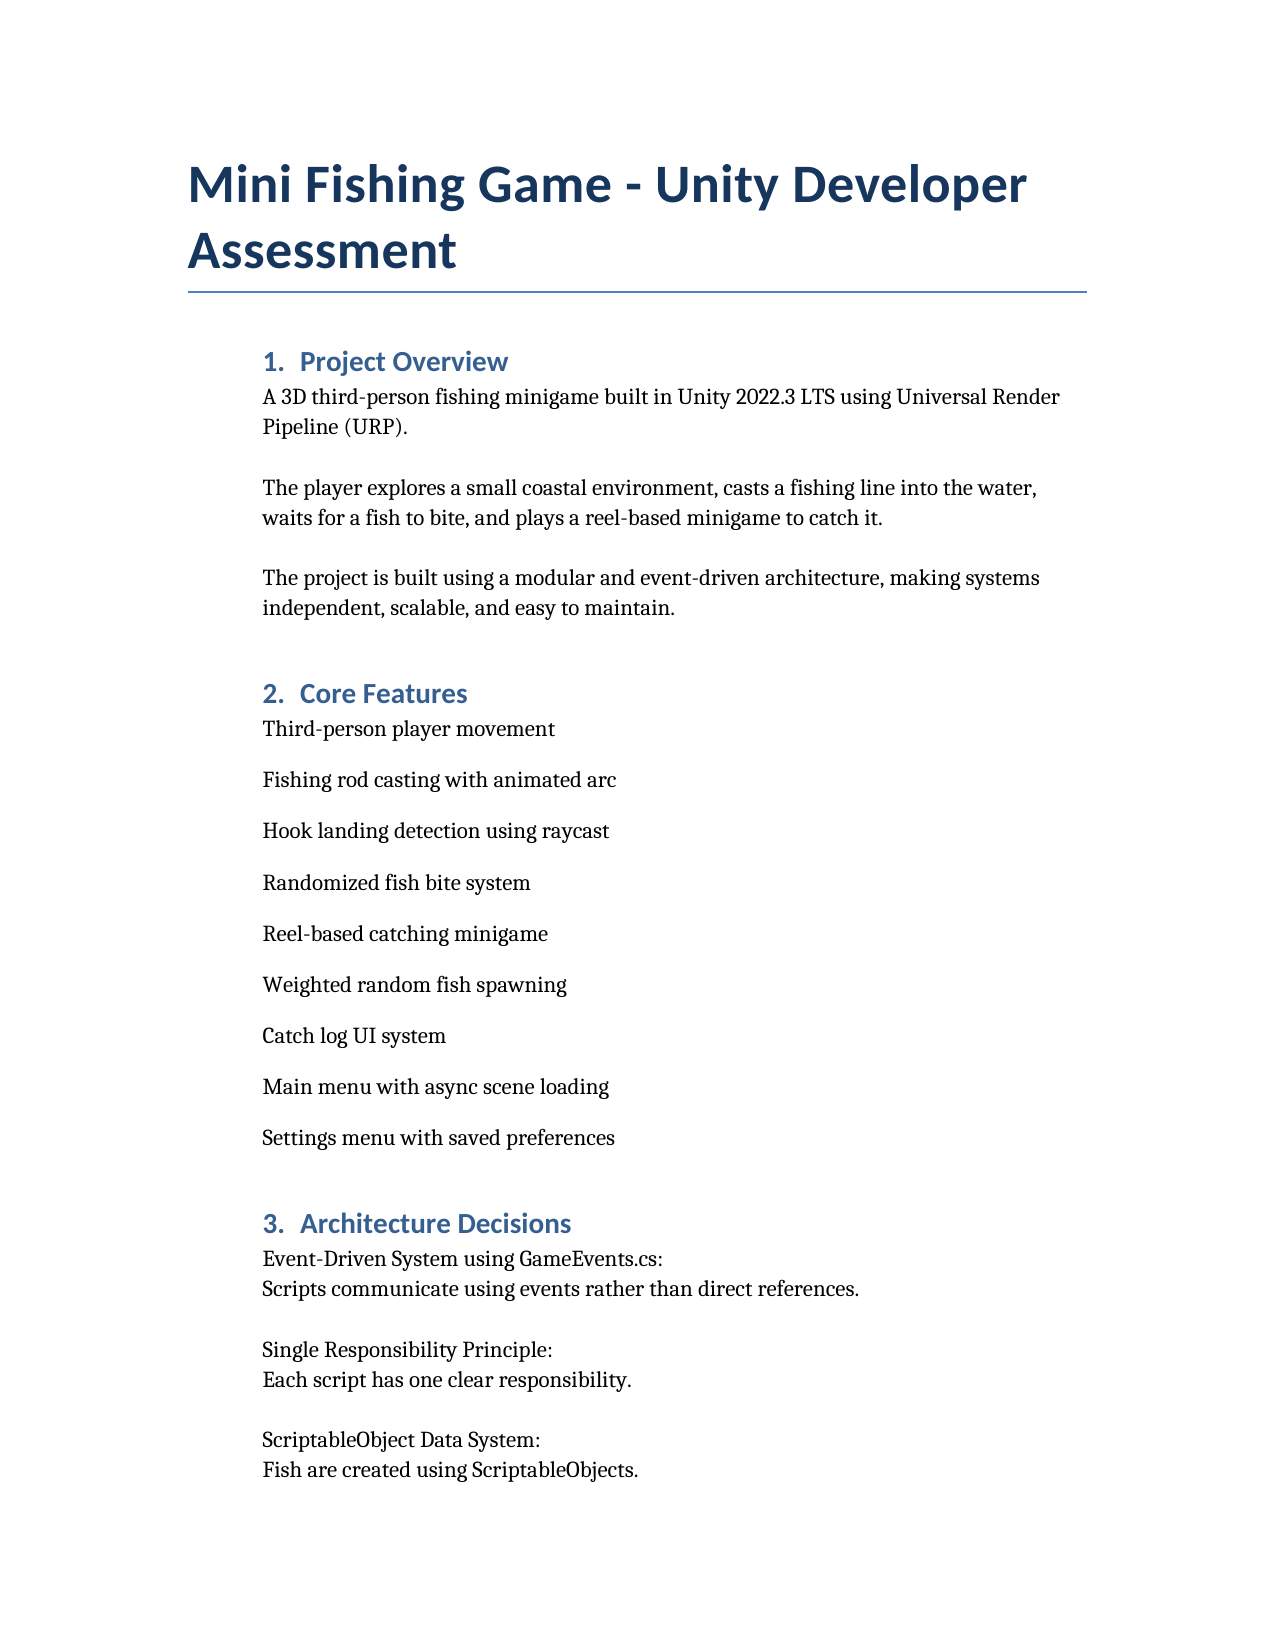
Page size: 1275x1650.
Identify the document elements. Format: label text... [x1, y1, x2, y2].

text A 3D third-person fishing minigame built in Unity 2022.3 LTS using Universal Render Pipeline (URP). The player explores a small coastal environment, casts a fishing line into the water, waits for a fish to bite, and plays a reel-based minigame to catch it. The project is built using a modular and event-driven architecture, making systems independent, scalable, and easy to maintain. [262, 384, 1087, 621]
list Main menu with async scene loading [262, 1073, 1087, 1100]
list Third-person player movement [262, 716, 1087, 743]
title Mini Fishing Game - Unity Developer Assessment [187, 150, 1087, 293]
subtitle Project Overview [262, 343, 1087, 378]
list Weighted random fish spawning [262, 971, 1087, 998]
list Settings menu with saved preferences [262, 1124, 1087, 1151]
list Reel-based catching minigame [262, 920, 1087, 947]
subtitle Architecture Decisions [262, 1205, 1087, 1240]
text Event-Driven System using GameEvents.cs: Scripts communicate using events rather than direct references. Single Responsibility Principle: Each script has one clear responsibility. ScriptableObject Data System: Fish are created using ScriptableObjects. [262, 1246, 1087, 1483]
list Hook landing detection using raycast [262, 818, 1087, 845]
list Catch log UI system [262, 1022, 1087, 1049]
list Fishing rod casting with animated arc [262, 767, 1087, 794]
list Randomized fish bite system [262, 869, 1087, 896]
subtitle Core Features [262, 675, 1087, 711]
